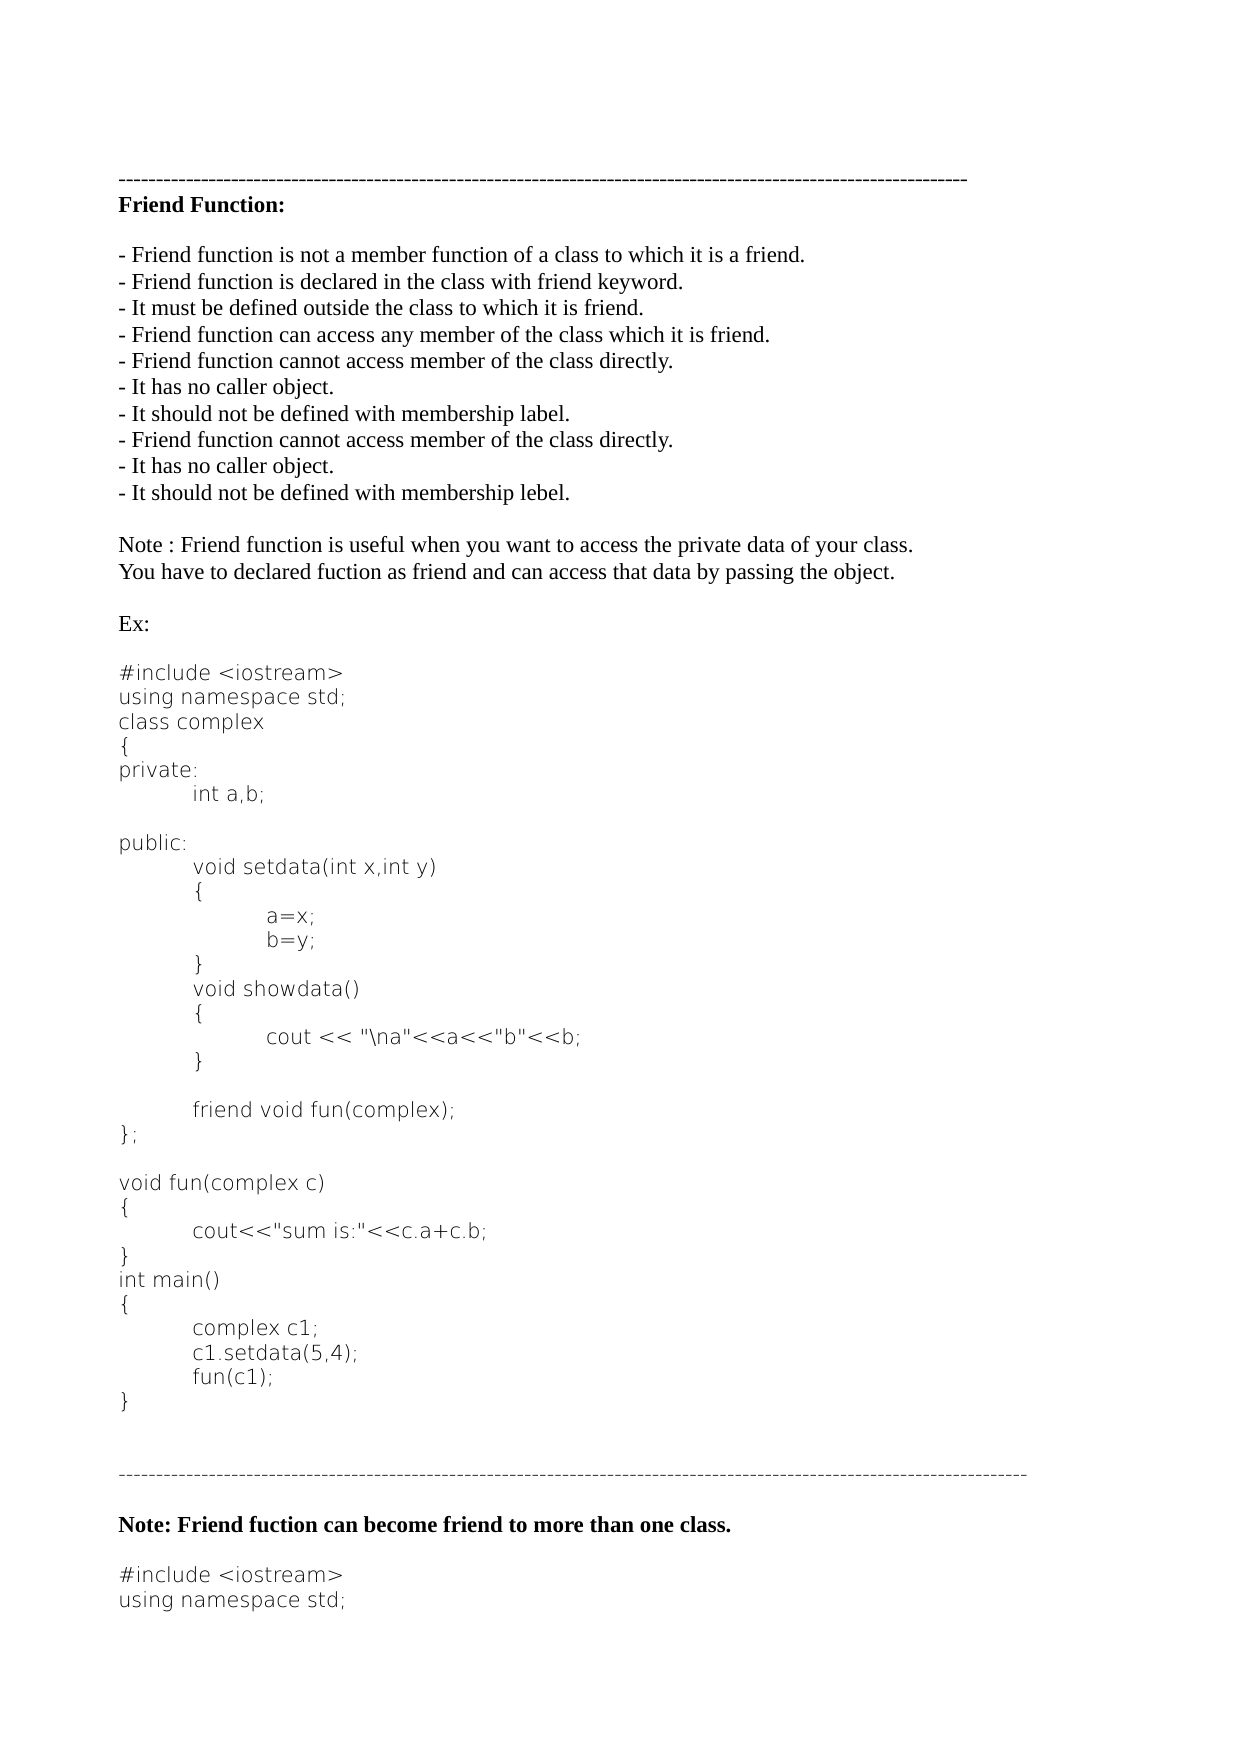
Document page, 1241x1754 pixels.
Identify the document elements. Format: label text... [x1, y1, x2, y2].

text } [118, 952, 1122, 977]
text { [118, 1001, 1122, 1025]
text - Friend function is declared in the class with friend keyword. [118, 268, 1122, 294]
text Note : Friend function is useful when you want to access the private data of your class. [118, 531, 1122, 558]
text } [118, 1389, 1122, 1413]
text { [118, 734, 1122, 758]
text public: [118, 831, 1122, 855]
text ------------------------------------------------------------------------------------------------------------------------- [118, 1462, 1122, 1486]
text #include <iostream> [118, 661, 1122, 685]
text private: [118, 758, 1122, 782]
text friend void fun(complex); [118, 1098, 1122, 1122]
text - It should not be defined with membership lebel. [118, 479, 1122, 505]
text - Friend function cannot access member of the class directly. [118, 426, 1122, 452]
text #include <iostream> [118, 1563, 1122, 1588]
text ----------------------------------------------------------------------------------------------------------------- [118, 167, 1122, 191]
text }; [118, 1122, 1122, 1147]
text Note: Friend fuction can become friend to more than one class. [118, 1511, 1122, 1537]
text fun(c1); [118, 1365, 1122, 1389]
text - Friend function cannot access member of the class directly. [118, 347, 1122, 373]
text { [118, 1292, 1122, 1316]
text b=y; [118, 928, 1122, 952]
text int main() [118, 1268, 1122, 1292]
text - It must be defined outside the class to which it is friend. [118, 294, 1122, 321]
text a=x; [118, 904, 1122, 928]
text void setdata(int x,int y) [118, 855, 1122, 879]
text } [118, 1049, 1122, 1074]
text - Friend function is not a member function of a class to which it is a friend. [118, 242, 1122, 268]
text - Friend function can access any member of the class which it is friend. [118, 321, 1122, 347]
text class complex [118, 710, 1122, 734]
text - It has no caller object. [118, 373, 1122, 400]
text You have to declared fuction as friend and can access that data by passing the object. [118, 558, 1122, 584]
text } [118, 1244, 1122, 1268]
text void showdata() [118, 977, 1122, 1001]
text cout << "\na"<<a<<"b"<<b; [118, 1025, 1122, 1049]
text { [118, 879, 1122, 904]
text Ex: [118, 611, 1122, 637]
text - It has no caller object. [118, 452, 1122, 479]
text { [118, 1195, 1122, 1219]
text int a,b; [118, 782, 1122, 807]
text Friend Function: [118, 191, 1122, 217]
text void fun(complex c) [118, 1171, 1122, 1195]
text using namespace std; [118, 1588, 1122, 1612]
text using namespace std; [118, 685, 1122, 710]
text - It should not be defined with membership label. [118, 400, 1122, 426]
text c1.setdata(5,4); [118, 1341, 1122, 1365]
text complex c1; [118, 1316, 1122, 1341]
text cout<<"sum is:"<<c.a+c.b; [118, 1219, 1122, 1244]
